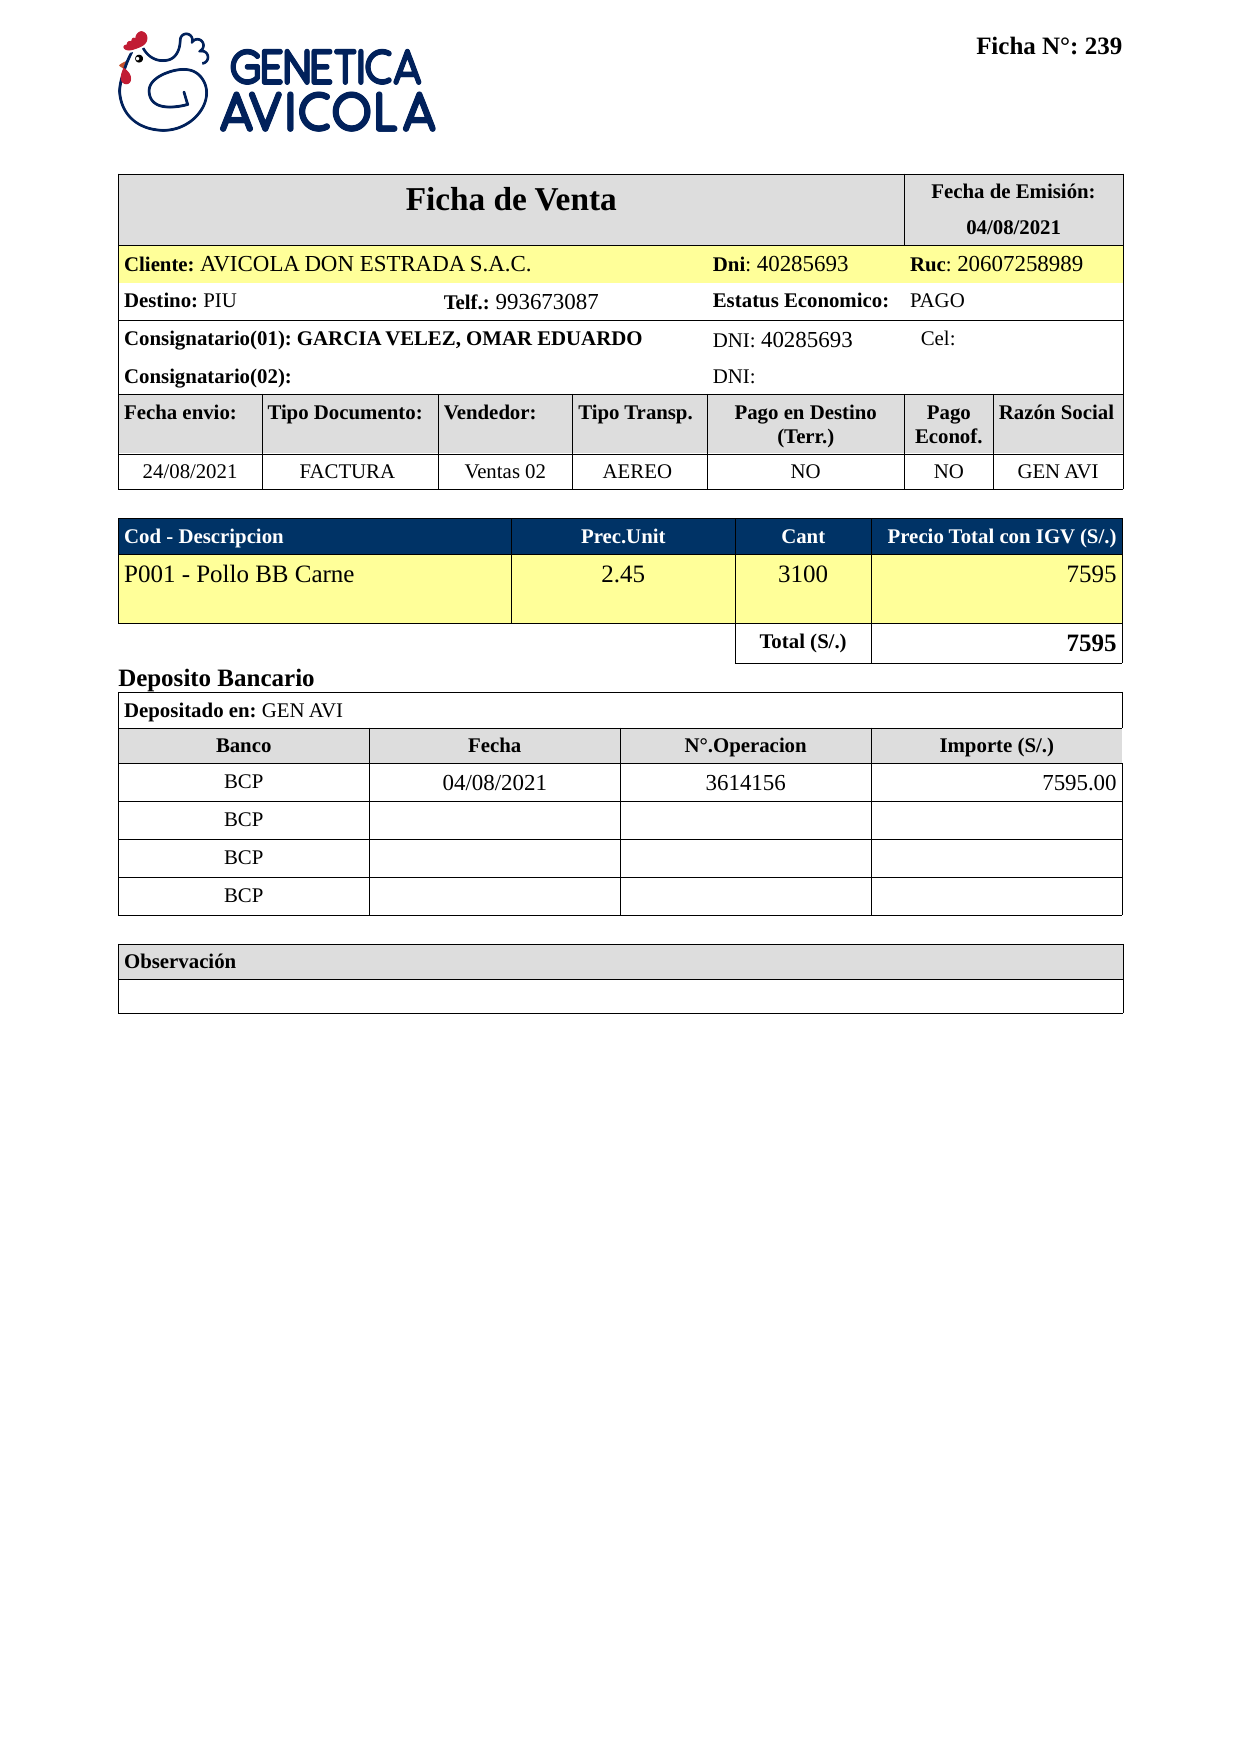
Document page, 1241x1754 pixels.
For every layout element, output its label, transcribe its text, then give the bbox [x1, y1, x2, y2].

table_cell Razón Social [994, 395, 1123, 453]
table_cell Tipo Documento: [263, 395, 438, 453]
table_cell DNI: 40285693 [707, 321, 915, 358]
table_cell [119, 980, 1123, 1012]
table_cell BCP [119, 764, 369, 801]
table_cell [621, 878, 871, 915]
table_cell Total (S/.) [736, 624, 871, 663]
table_header Depositado en: GEN AVI [119, 693, 1122, 727]
table_cell DNI: [707, 358, 1123, 394]
table_cell Tipo Transp. [573, 395, 707, 453]
table_cell FACTURA [263, 455, 438, 489]
table_cell [872, 878, 1122, 915]
table_cell 04/08/2021 [905, 209, 1123, 245]
table_cell BCP [119, 802, 369, 839]
table_cell P001 - Pollo BB Carne [119, 555, 511, 623]
table_cell Ventas 02 [439, 455, 572, 489]
table_header Precio Total con IGV (S/.) [872, 519, 1122, 554]
table_cell Cliente: AVICOLA DON ESTRADA S.A.C. [119, 246, 707, 283]
table_cell Vendedor: [439, 395, 572, 453]
table_cell [872, 802, 1122, 839]
table_header Cod - Descripcion [119, 519, 511, 554]
table_header Observación [119, 945, 1123, 979]
table_cell Ruc: 20607258989 [904, 246, 1123, 283]
table_cell Consignatario(02): [119, 358, 707, 394]
table_cell Pago en Destino (Terr.) [708, 395, 904, 453]
table_cell Cel: [915, 321, 1123, 358]
table_cell Dni: 40285693 [707, 246, 904, 283]
table_cell 24/08/2021 [119, 455, 262, 489]
table_cell Pago Econof. [905, 395, 993, 453]
table_cell PAGO [904, 283, 1123, 320]
table_cell 7595.00 [872, 764, 1122, 801]
table_cell Importe (S/.) [872, 729, 1122, 763]
table_cell Fecha [370, 729, 620, 763]
table_cell [621, 802, 871, 839]
table_cell Banco [119, 729, 369, 763]
table_cell [370, 802, 620, 839]
table_cell 7595 [872, 624, 1122, 663]
table_cell N°.Operacion [621, 729, 871, 763]
table_cell [370, 840, 620, 877]
table_header Prec.Unit [512, 519, 735, 554]
table_cell Telf.: 993673087 [438, 283, 707, 320]
table_cell NO [708, 455, 904, 489]
table_cell NO [905, 455, 993, 489]
table_cell 2.45 [512, 555, 735, 623]
table_cell Fecha envio: [119, 395, 262, 453]
table_cell Consignatario(01): GARCIA VELEZ, OMAR EDUARDO [119, 321, 707, 358]
table_cell [118, 624, 511, 663]
table_cell 04/08/2021 [370, 764, 620, 801]
table_cell [511, 624, 735, 663]
table_cell GEN AVI [994, 455, 1123, 489]
table_cell 3614156 [621, 764, 871, 801]
text Deposito Bancario [118, 663, 1122, 692]
table_cell BCP [119, 878, 369, 915]
table_cell AEREO [573, 455, 707, 489]
table_header Cant [736, 519, 871, 554]
table_header Fecha de Emisión: [905, 175, 1123, 209]
table_cell Destino: PIU [119, 283, 438, 320]
table_cell Estatus Economico: [707, 283, 904, 320]
table_cell 7595 [872, 555, 1122, 623]
table_header Ficha de Venta [119, 175, 904, 245]
picture [118, 31, 436, 132]
table_cell BCP [119, 840, 369, 877]
table_cell [621, 840, 871, 877]
table_cell [872, 840, 1122, 877]
table_cell 3100 [736, 555, 871, 623]
table_cell [370, 878, 620, 915]
